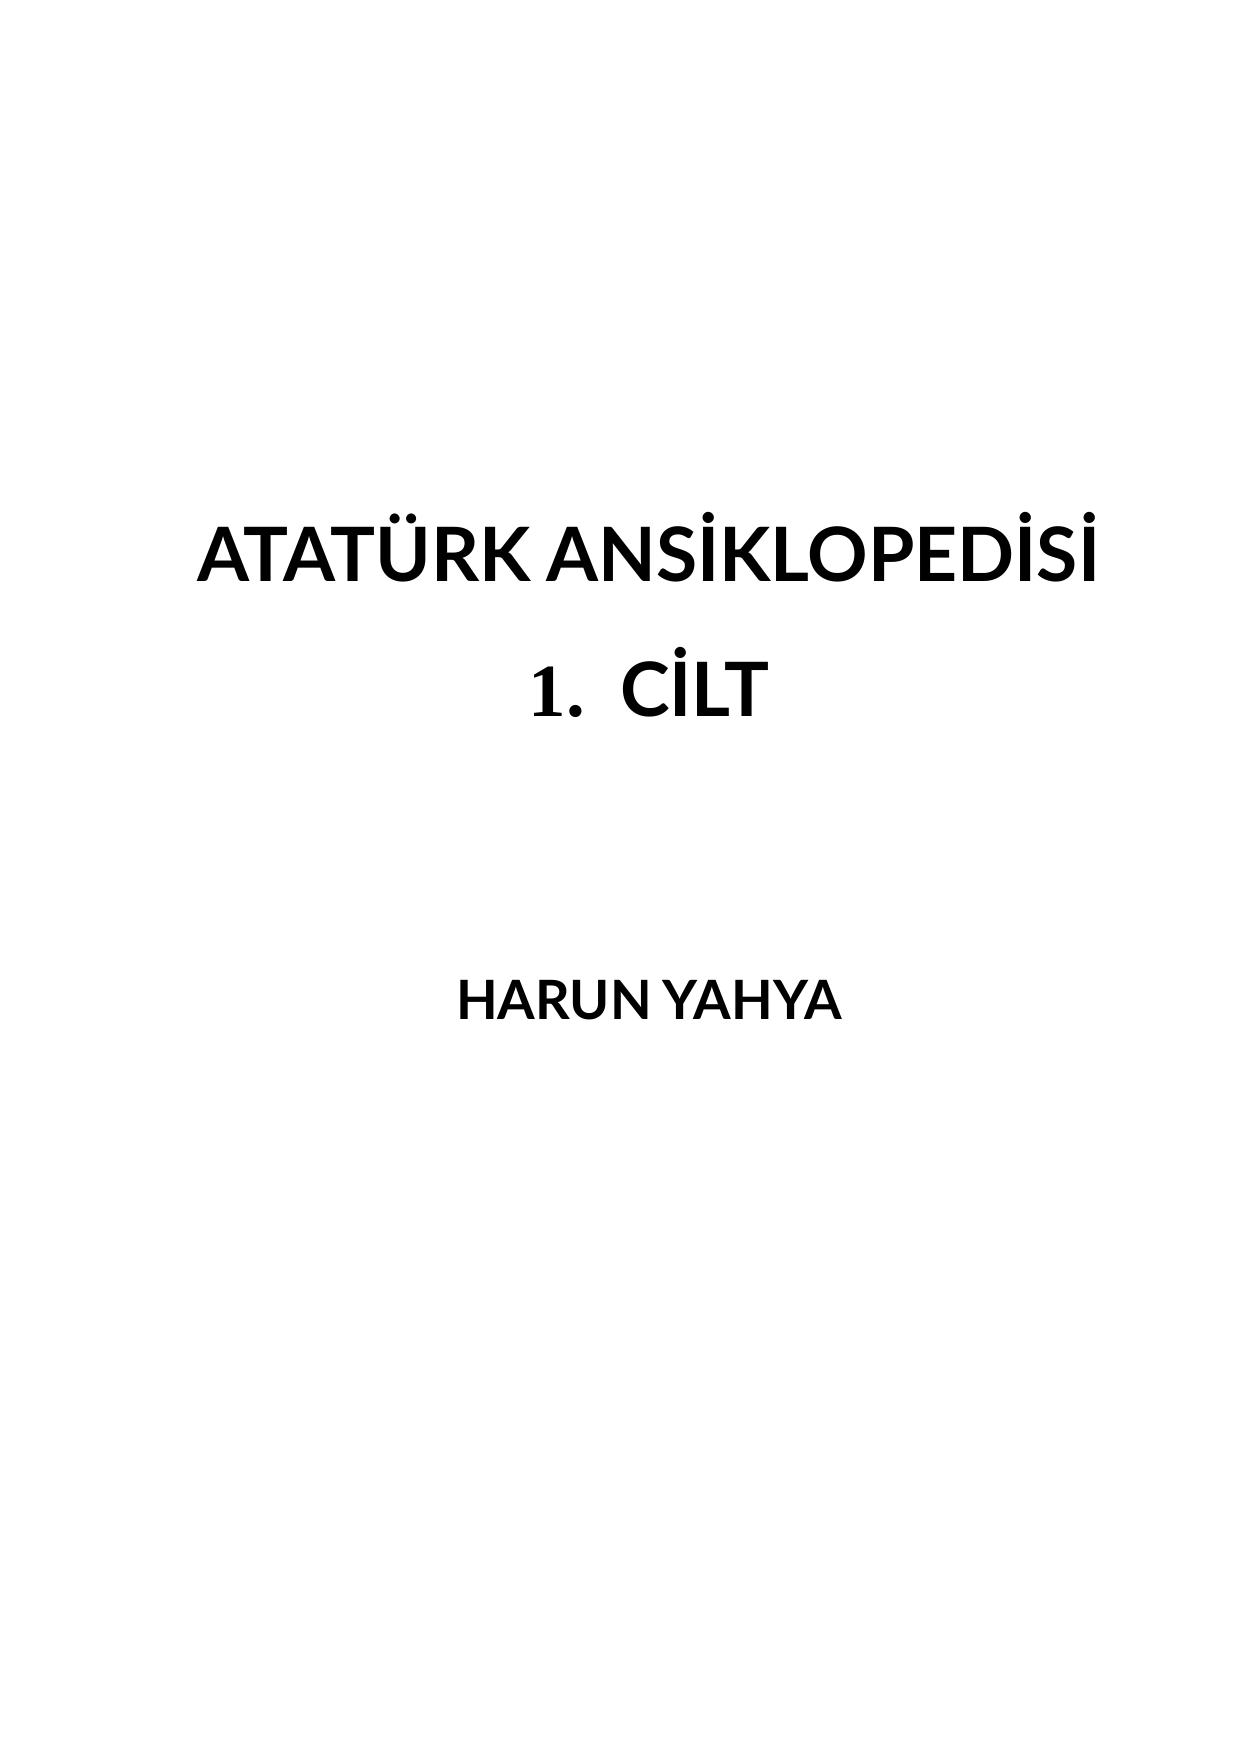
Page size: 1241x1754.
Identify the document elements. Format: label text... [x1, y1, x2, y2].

text HARUN YAHYA [112, 966, 1126, 1031]
text ATATÜRK ANSİKLOPEDİSİ [172, 508, 1126, 598]
list CİLT [112, 643, 1126, 733]
